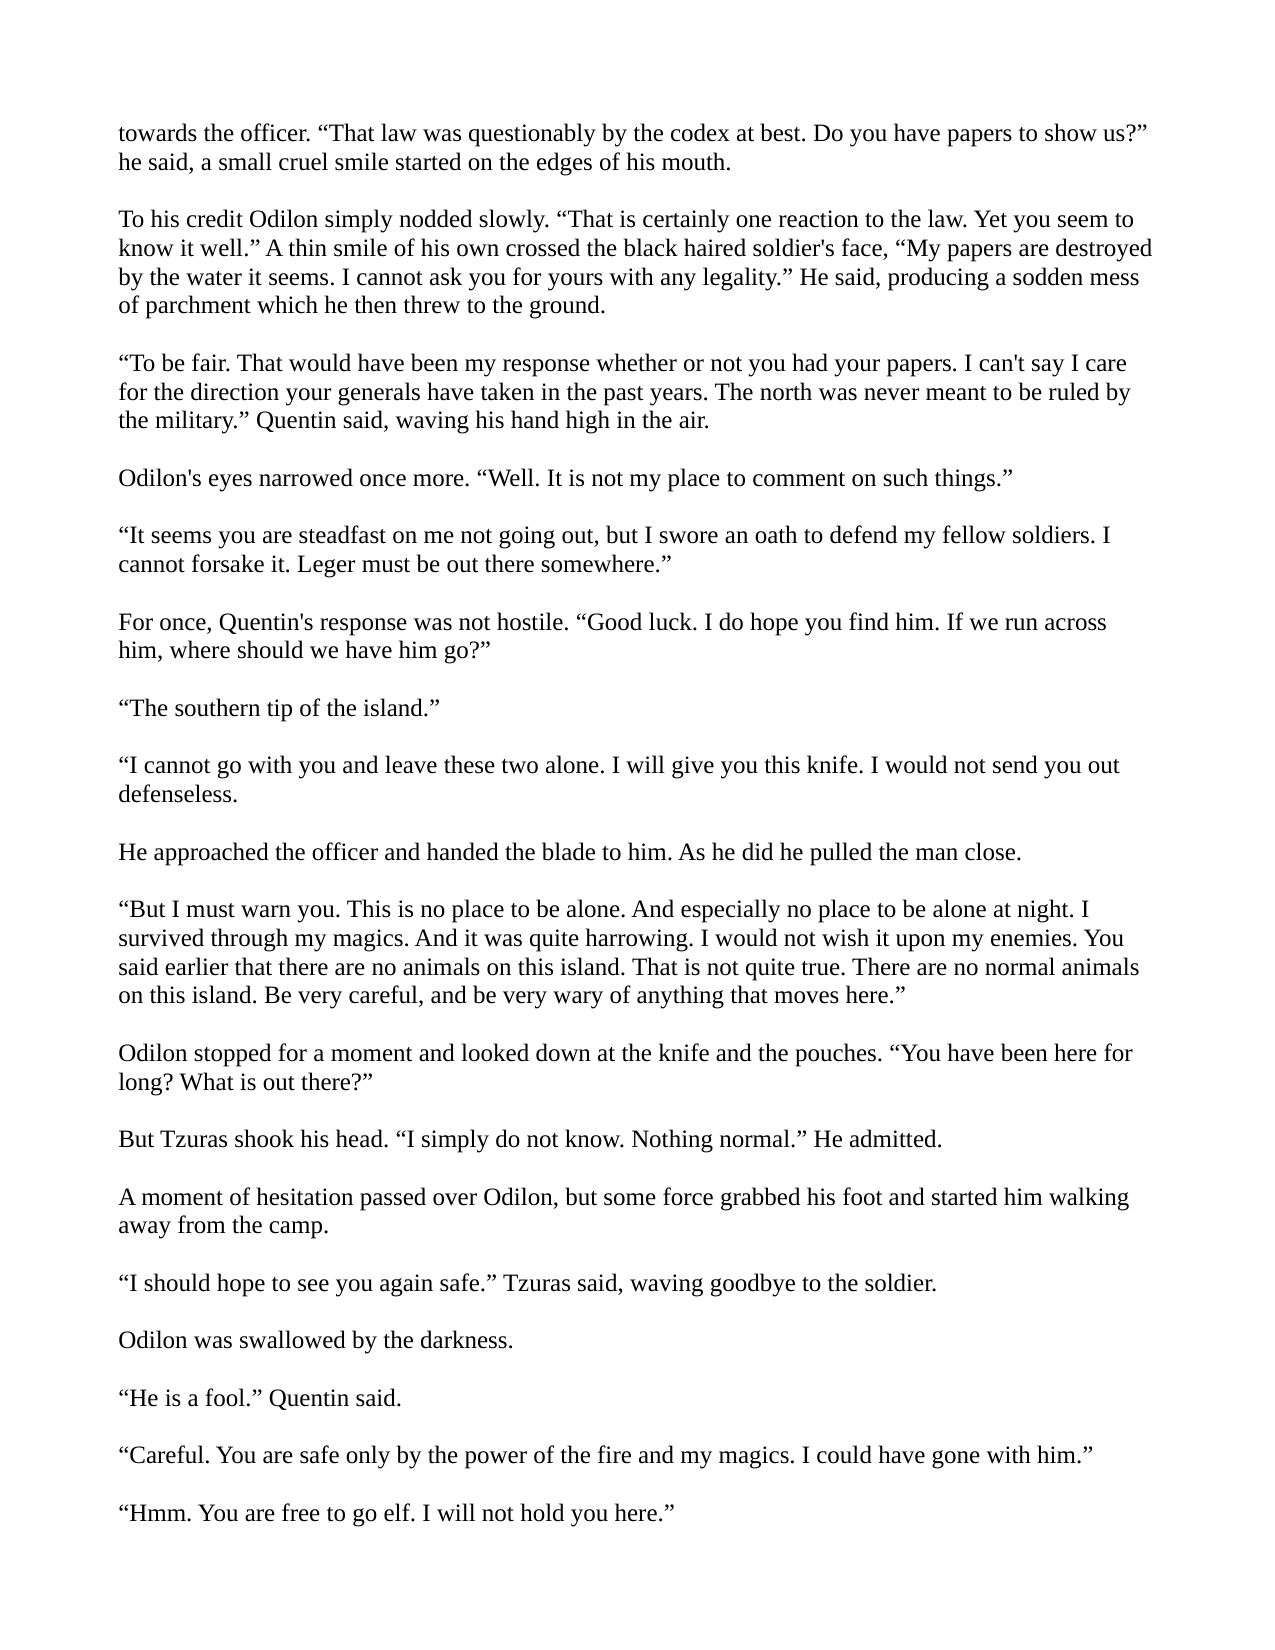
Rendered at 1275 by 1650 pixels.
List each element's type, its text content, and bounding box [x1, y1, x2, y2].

text “I cannot go with you and leave these two alone. I will give you this knife. I would not send you out defenseless. [118, 751, 1157, 808]
text “The southern tip of the island.” [118, 693, 1157, 722]
text Odilon was swallowed by the darkness. [118, 1326, 1157, 1354]
text A moment of hesitation passed over Odilon, but some force grabbed his foot and started him walking away from the camp. [118, 1182, 1157, 1239]
text “Hmm. You are free to go elf. I will not hold you here.” [118, 1498, 1157, 1527]
text “I should hope to see you again safe.” Tzuras said, waving goodbye to the soldier. [118, 1268, 1157, 1297]
text Odilon's eyes narrowed once more. “Well. It is not my place to comment on such things.” [118, 463, 1157, 492]
text “But I must warn you. This is no place to be alone. And especially no place to be alone at night. I survived through my magics. And it was quite harrowing. I would not wish it upon my enemies. You said earlier that there are no animals on this island. That is not quite true. There are no normal animals on this island. Be very careful, and be very wary of anything that moves here.” [118, 894, 1157, 1009]
text But Tzuras shook his head. “I simply do not know. Nothing normal.” He admitted. [118, 1124, 1157, 1153]
text He approached the officer and handed the blade to him. As he did he pulled the man close. [118, 837, 1157, 866]
text “To be fair. That would have been my response whether or not you had your papers. I can't say I care for the direction your generals have taken in the past years. The north was never meant to be ruled by the military.” Quentin said, waving his hand high in the air. [118, 348, 1157, 434]
text “Careful. You are safe only by the power of the fire and my magics. I could have gone with him.” [118, 1441, 1157, 1469]
text Odilon stopped for a moment and looked down at the knife and the pouches. “You have been here for long? What is out there?” [118, 1038, 1157, 1096]
text For once, Quentin's response was not hostile. “Good luck. I do hope you find him. If we run across him, where should we have him go?” [118, 607, 1157, 664]
text To his credit Odilon simply nodded slowly. “That is certainly one reaction to the law. Yet you seem to know it well.” A thin smile of his own crossed the black haired soldier's face, “My papers are destroyed by the water it seems. I cannot ask you for yours with any legality.” He said, producing a sodden mess of parchment which he then threw to the ground. [118, 204, 1157, 319]
text “He is a fool.” Quentin said. [118, 1383, 1157, 1412]
text towards the officer. “That law was questionably by the codex at best. Do you have papers to show us?” he said, a small cruel smile started on the edges of his mouth. [118, 118, 1157, 176]
text “It seems you are steadfast on me not going out, but I swore an oath to defend my fellow soldiers. I cannot forsake it. Leger must be out there somewhere.” [118, 521, 1157, 578]
